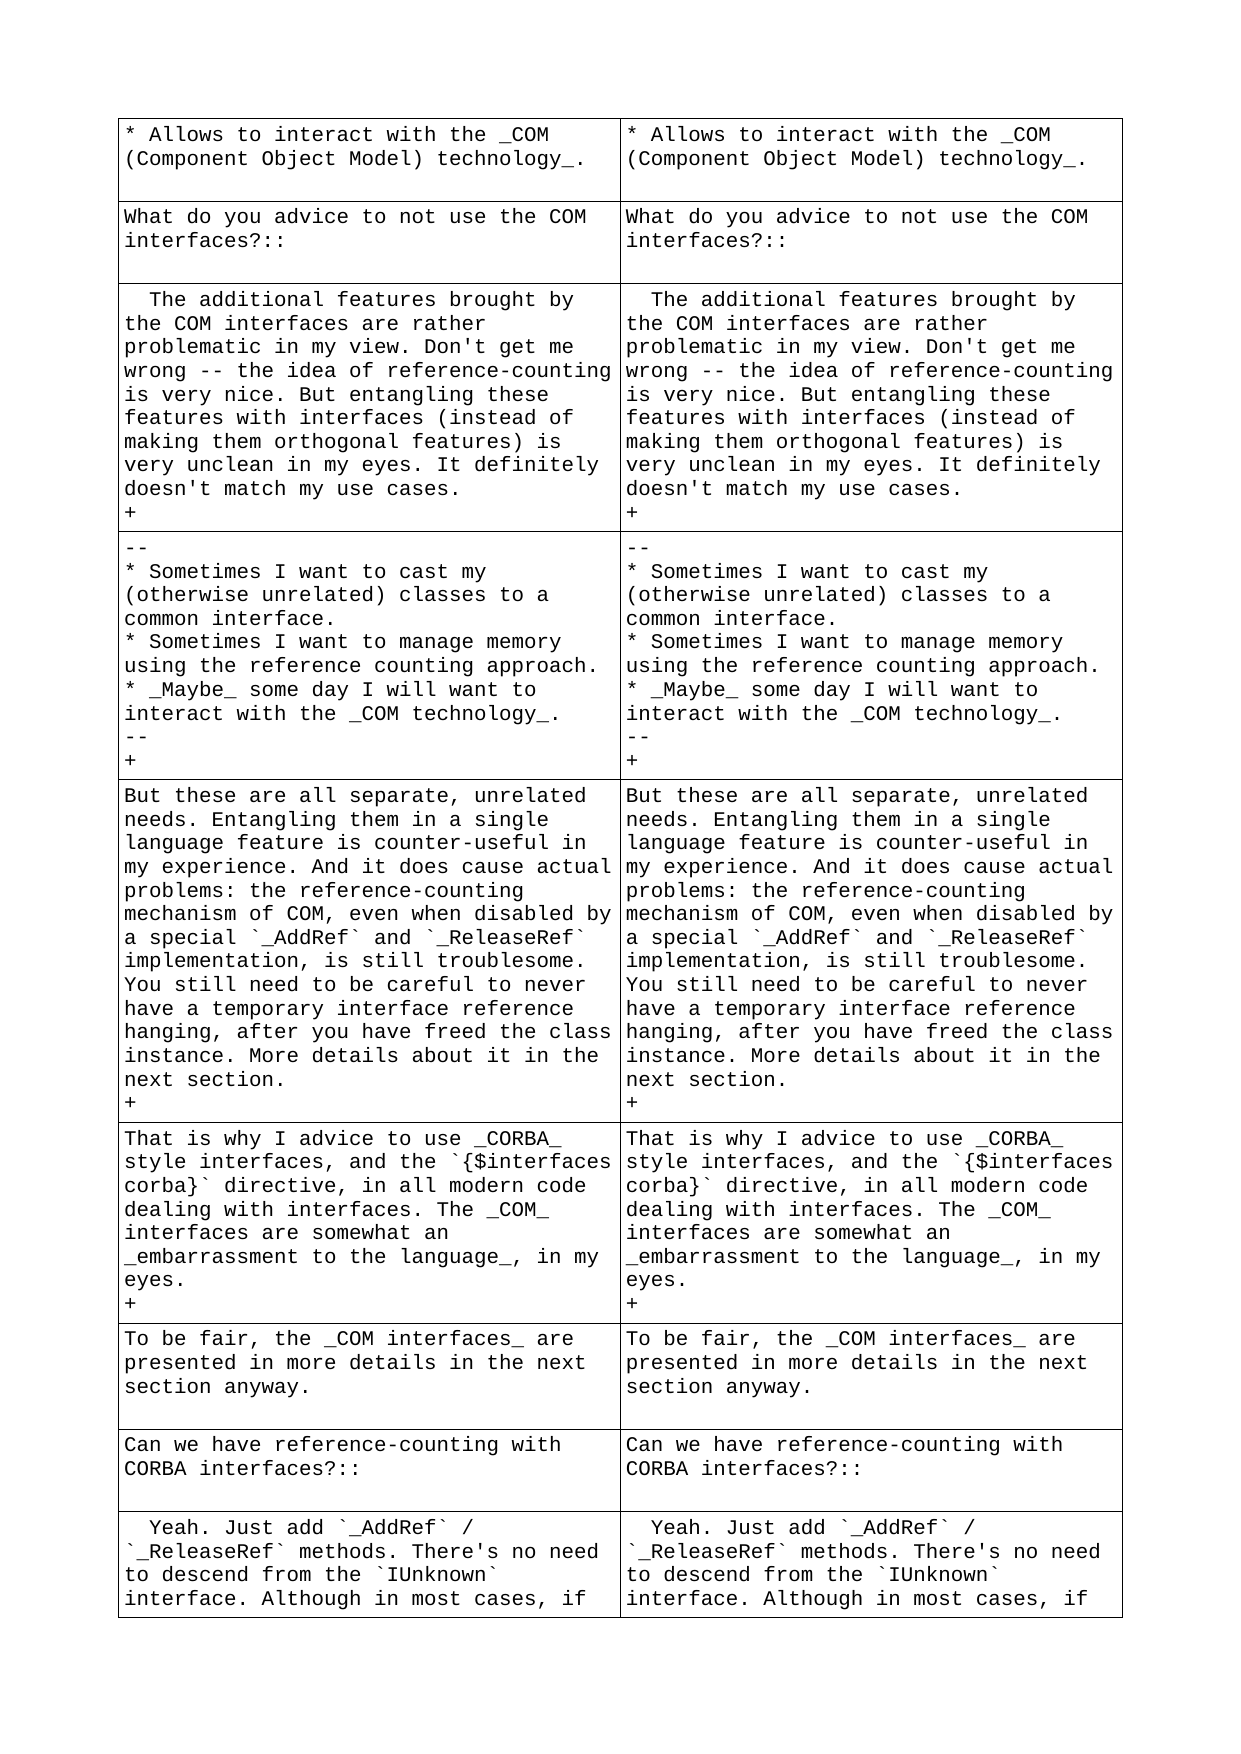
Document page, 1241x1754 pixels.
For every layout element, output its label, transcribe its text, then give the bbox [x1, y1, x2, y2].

table_cell -- * Sometimes I want to cast my (otherwise unrelated) classes to a common interface. * Sometimes I want to manage memory using the reference counting approach. * _Maybe_ some day I will want to interact with the _COM technology_. -- + [119, 532, 620, 779]
table_cell -- * Sometimes I want to cast my (otherwise unrelated) classes to a common interface. * Sometimes I want to manage memory using the reference counting approach. * _Maybe_ some day I will want to interact with the _COM technology_. -- + [621, 532, 1122, 779]
table_cell What do you advice to not use the COM interfaces?:: [119, 202, 620, 283]
table_cell The additional features brought by the COM interfaces are rather problematic in my view. Don't get me wrong -- the idea of reference-counting is very nice. But entangling these features with interfaces (instead of making them orthogonal features) is very unclean in my eyes. It definitely doesn't match my use cases. + [621, 284, 1122, 531]
table_cell Can we have reference-counting with CORBA interfaces?:: [119, 1430, 620, 1511]
table_cell * Allows to interact with the _COM (Component Object Model) technology_. [621, 119, 1122, 201]
table_cell Yeah. Just add `_AddRef` / `_ReleaseRef` methods. There's no need to descend from the `IUnknown` interface. Although in most cases, if [621, 1512, 1122, 1617]
table_cell The additional features brought by the COM interfaces are rather problematic in my view. Don't get me wrong -- the idea of reference-counting is very nice. But entangling these features with interfaces (instead of making them orthogonal features) is very unclean in my eyes. It definitely doesn't match my use cases. + [119, 284, 620, 531]
table_cell That is why I advice to use _CORBA_ style interfaces, and the `{$interfaces corba}` directive, in all modern code dealing with interfaces. The _COM_ interfaces are somewhat an _embarrassment to the language_, in my eyes. + [119, 1123, 620, 1322]
table_cell That is why I advice to use _CORBA_ style interfaces, and the `{$interfaces corba}` directive, in all modern code dealing with interfaces. The _COM_ interfaces are somewhat an _embarrassment to the language_, in my eyes. + [621, 1123, 1122, 1322]
table_cell What do you advice to not use the COM interfaces?:: [621, 202, 1122, 283]
table_cell But these are all separate, unrelated needs. Entangling them in a single language feature is counter-useful in my experience. And it does cause actual problems: the reference-counting mechanism of COM, even when disabled by a special `_AddRef` and `_ReleaseRef` implementation, is still troublesome. You still need to be careful to never have a temporary interface reference hanging, after you have freed the class instance. More details about it in the next section. + [119, 780, 620, 1122]
table_cell * Allows to interact with the _COM (Component Object Model) technology_. [119, 119, 620, 201]
table_cell Can we have reference-counting with CORBA interfaces?:: [621, 1430, 1122, 1511]
table_cell To be fair, the _COM interfaces_ are presented in more details in the next section anyway. [119, 1324, 620, 1429]
table_cell But these are all separate, unrelated needs. Entangling them in a single language feature is counter-useful in my experience. And it does cause actual problems: the reference-counting mechanism of COM, even when disabled by a special `_AddRef` and `_ReleaseRef` implementation, is still troublesome. You still need to be careful to never have a temporary interface reference hanging, after you have freed the class instance. More details about it in the next section. + [621, 780, 1122, 1122]
table_cell To be fair, the _COM interfaces_ are presented in more details in the next section anyway. [621, 1324, 1122, 1429]
table_cell Yeah. Just add `_AddRef` / `_ReleaseRef` methods. There's no need to descend from the `IUnknown` interface. Although in most cases, if [119, 1512, 620, 1617]
